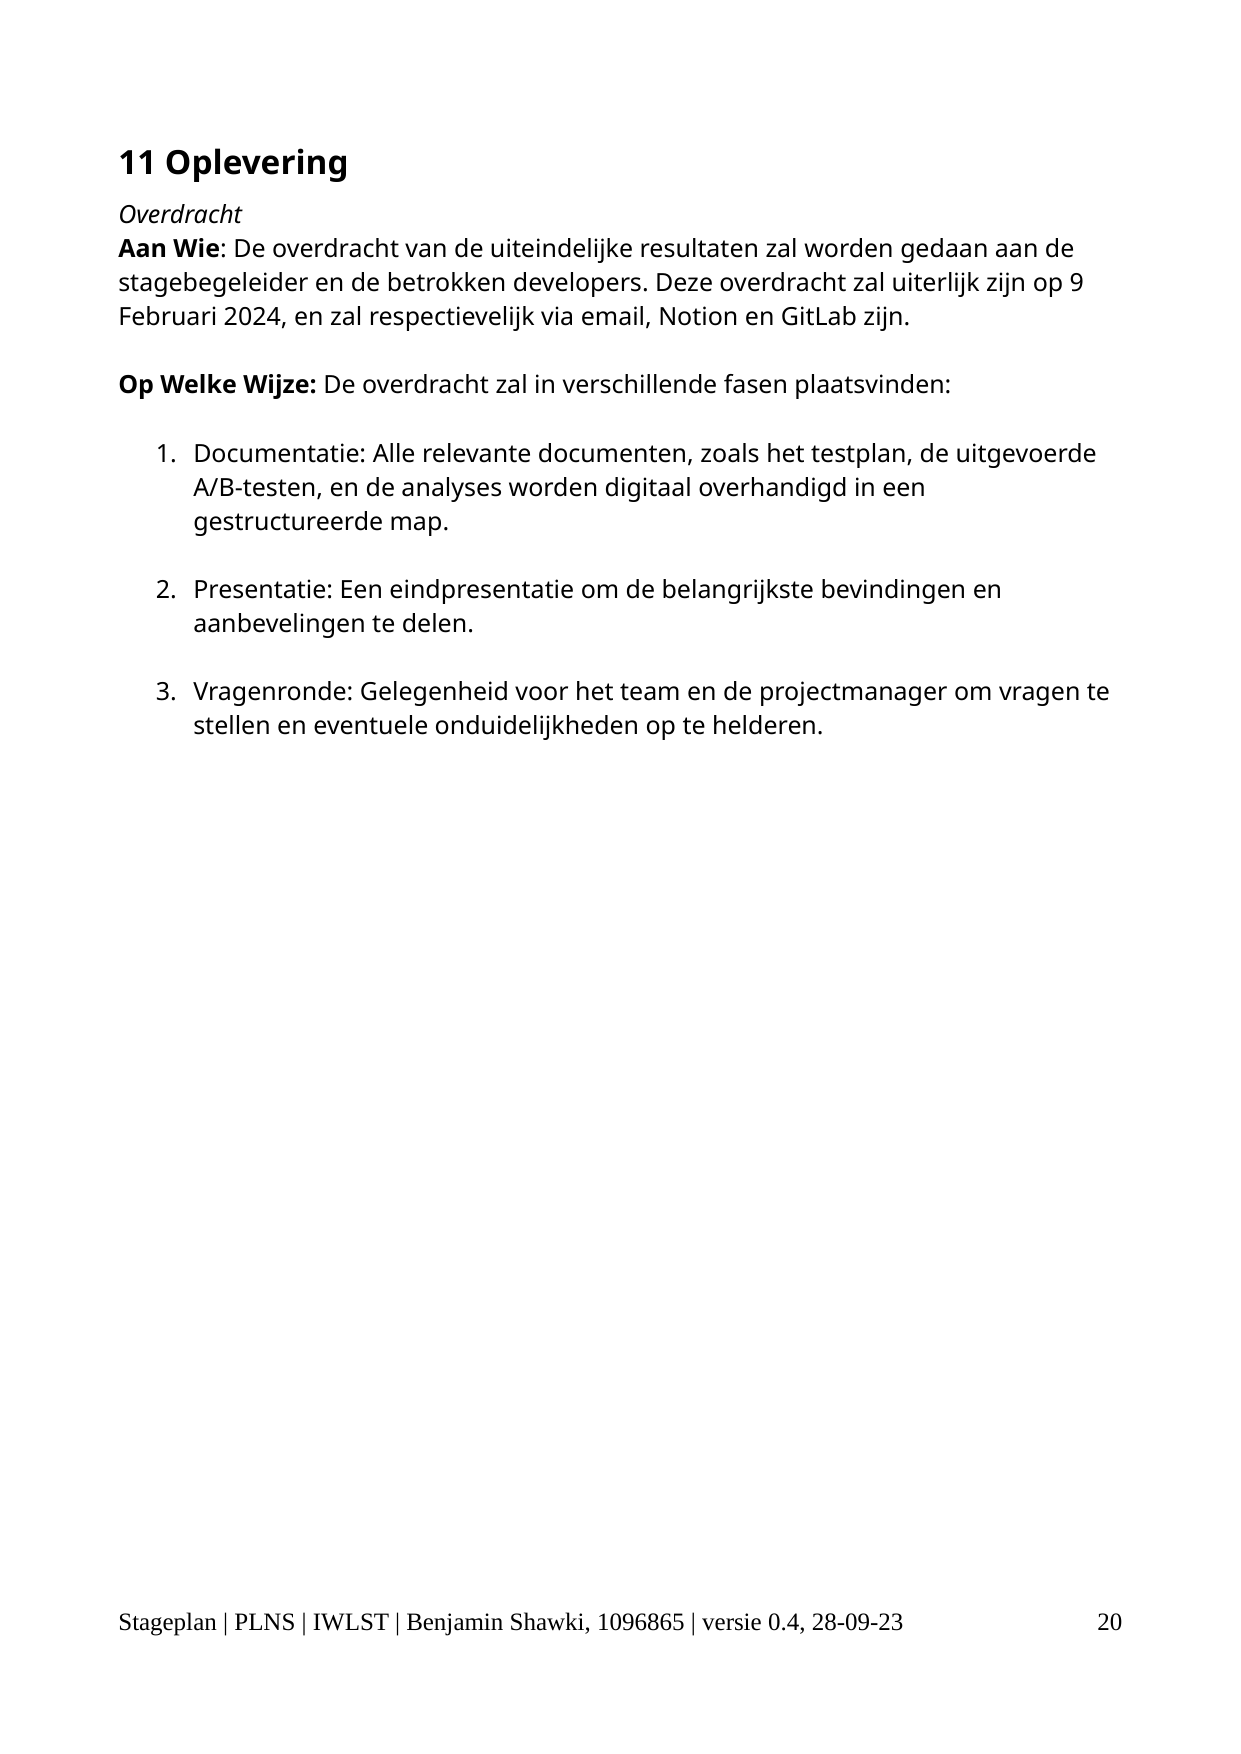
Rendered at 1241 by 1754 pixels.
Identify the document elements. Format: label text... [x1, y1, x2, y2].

list Vragenronde: Gelegenheid voor het team en de projectmanager om vragen te stellen en eventuele onduidelijkheden op te helderen. [156, 674, 1122, 742]
text Overdracht [118, 197, 1122, 231]
list Documentatie: Alle relevante documenten, zoals het testplan, de uitgevoerde A/B-testen, en de analyses worden digitaal overhandigd in een gestructureerde map. [156, 435, 1122, 537]
text Op Welke Wijze: De overdracht zal in verschillende fasen plaatsvinden: [118, 367, 1122, 401]
subtitle 11 Oplevering [118, 139, 1122, 184]
list Presentatie: Een eindpresentatie om de belangrijkste bevindingen en aanbevelingen te delen. [156, 572, 1122, 640]
text Aan Wie: De overdracht van de uiteindelijke resultaten zal worden gedaan aan de stagebegeleider en de betrokken developers. Deze overdracht zal uiterlijk zijn op 9 Februari 2024, en zal respectievelijk via email, Notion en GitLab zijn. [118, 231, 1122, 333]
